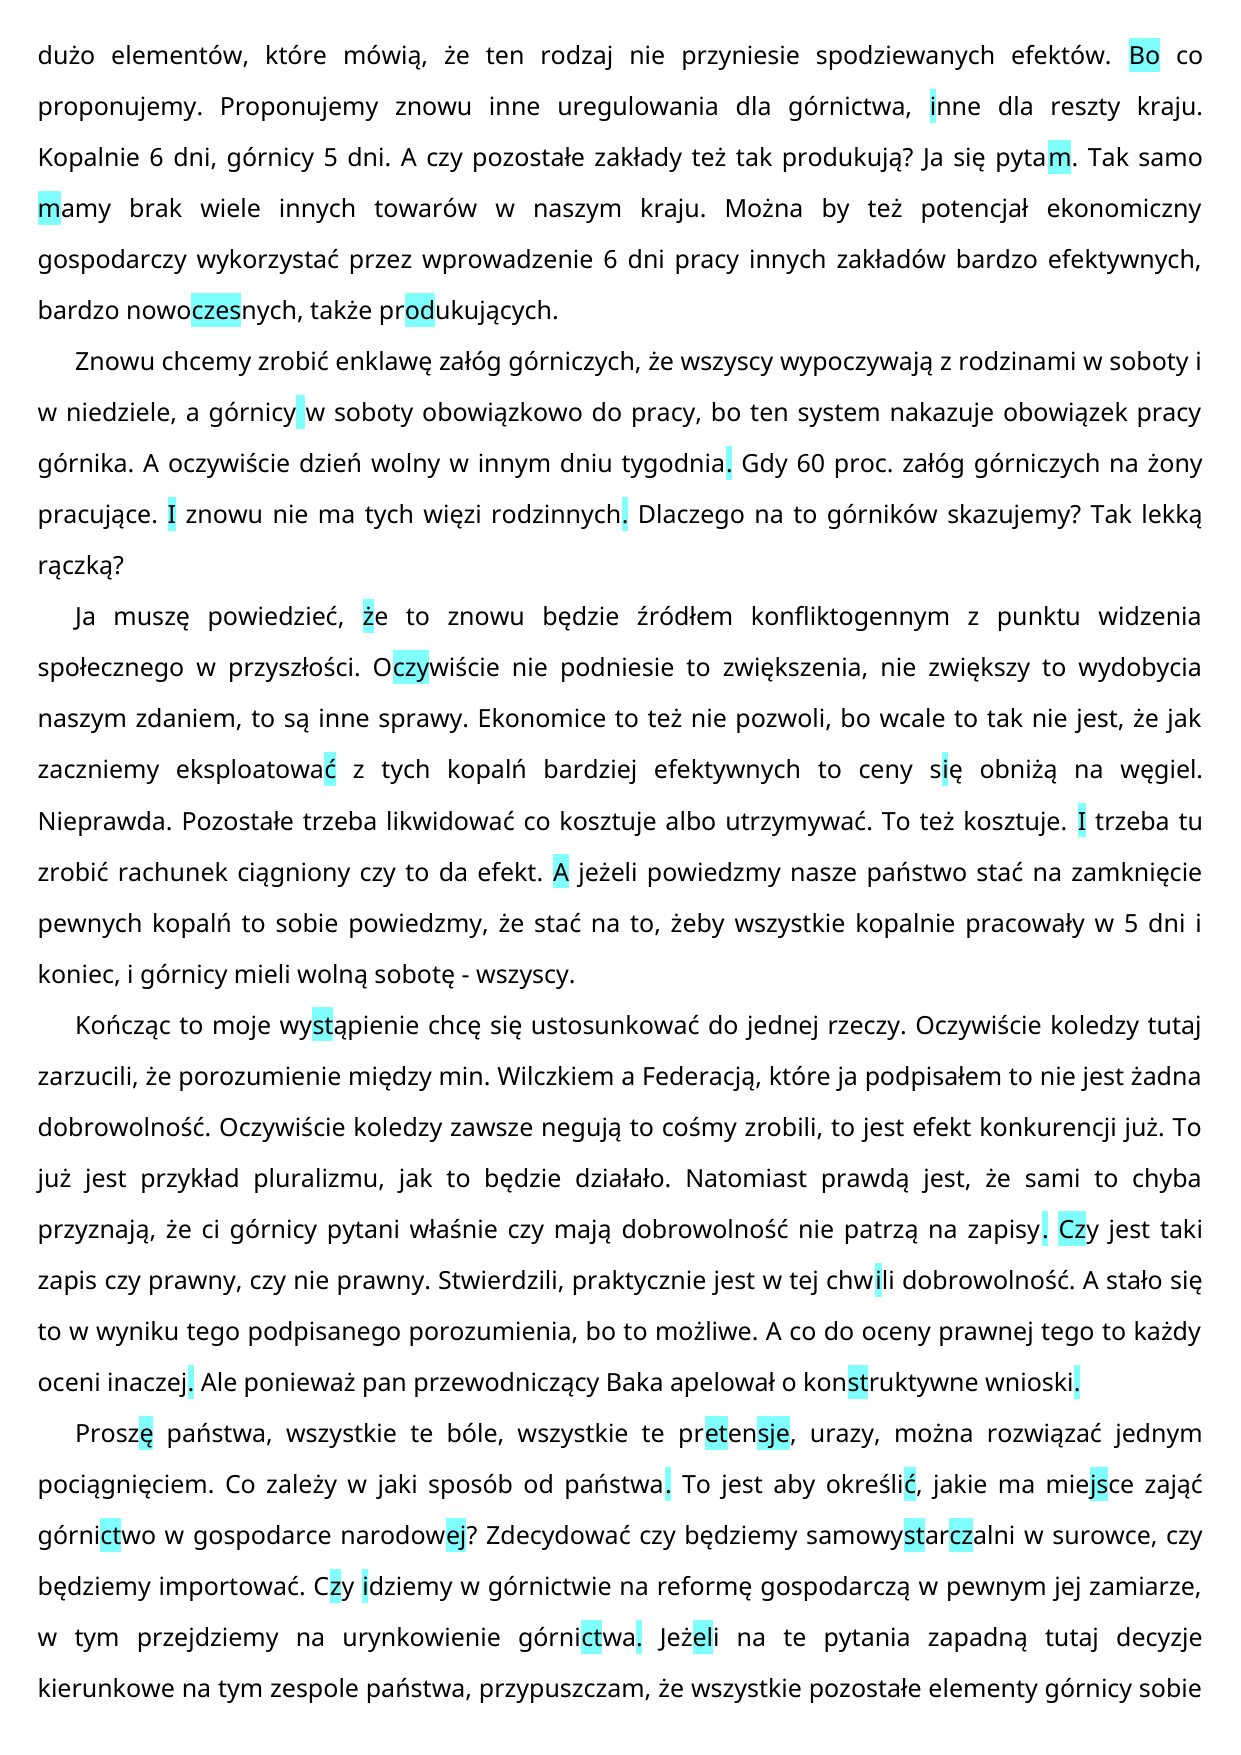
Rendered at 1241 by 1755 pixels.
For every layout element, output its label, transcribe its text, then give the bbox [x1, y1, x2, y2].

text dużo elementów, które mówią, że ten rodzaj nie przyniesie spodziewanych efektów. Bo co proponujemy. Proponujemy znowu inne uregulowania dla górnictwa, inne dla reszty kraju. Kopalnie 6 dni, górnicy 5 dni. A czy pozostałe zakłady też tak produkują? Ja się pytam. Tak samo mamy brak wiele innych towarów w naszym kraju. Można by też potencjał ekonomiczny gospodarczy wykorzystać przez wprowadzenie 6 dni pracy innych zakładów bardzo efektywnych, bardzo nowoczesnych, także produkujących. [37, 37, 1203, 327]
text Znowu chcemy zrobić enklawę załóg górniczych, że wszyscy wypoczywają z rodzinami w soboty i w niedziele, a górnicy w soboty obowiązkowo do pracy, bo ten system nakazuje obowiązek pracy górnika. A oczywiście dzień wolny w innym dniu tygodnia. Gdy 60 proc. załóg górniczych na żony pracujące. I znowu nie ma tych więzi rodzinnych. Dlaczego na to górników skazujemy? Tak lekką rączką? [37, 344, 1203, 582]
text Ja muszę powiedzieć, że to znowu będzie źródłem konfliktogennym z punktu widzenia społecznego w przyszłości. Oczywiście nie podniesie to zwiększenia, nie zwiększy to wydobycia naszym zdaniem, to są inne sprawy. Ekonomice to też nie pozwoli, bo wcale to tak nie jest, że jak zaczniemy eksploatować z tych kopalń bardziej efektywnych to ceny się obniżą na węgiel. Nieprawda. Pozostałe trzeba likwidować co kosztuje albo utrzymywać. To też kosztuje. I trzeba tu zrobić rachunek ciągniony czy to da efekt. A jeżeli powiedzmy nasze państwo stać na zamknięcie pewnych kopalń to sobie powiedzmy, że stać na to, żeby wszystkie kopalnie pracowały w 5 dni i koniec, i górnicy mieli wolną sobotę - wszyscy. [37, 599, 1203, 990]
text Proszę państwa, wszystkie te bóle, wszystkie te pretensje, urazy, można rozwiązać jednym pociągnięciem. Co zależy w jaki sposób od państwa. To jest aby określić, jakie ma miejsce zająć górnictwo w gospodarce narodowej? Zdecydować czy będziemy samowystarczalni w surowce, czy będziemy importować. Czy idziemy w górnictwie na reformę gospodarczą w pewnym jej zamiarze, w tym przejdziemy na urynkowienie górnictwa. Jeżeli na te pytania zapadną tutaj decyzje kierunkowe na tym zespole państwa, przypuszczam, że wszystkie pozostałe elementy górnicy sobie [37, 1416, 1203, 1705]
text Kończąc to moje wystąpienie chcę się ustosunkować do jednej rzeczy. Oczywiście koledzy tutaj zarzucili, że porozumienie między min. Wilczkiem a Federacją, które ja podpisałem to nie jest żadna dobrowolność. Oczywiście koledzy zawsze negują to cośmy zrobili, to jest efekt konkurencji już. To już jest przykład pluralizmu, jak to będzie działało. Natomiast prawdą jest, że sami to chyba przyznają, że ci górnicy pytani właśnie czy mają dobrowolność nie patrzą na zapisy. Czy jest taki zapis czy prawny, czy nie prawny. Stwierdzili, praktycznie jest w tej chwili dobrowolność. A stało się to w wyniku tego podpisanego porozumienia, bo to możliwe. A co do oceny prawnej tego to każdy oceni inaczej. Ale ponieważ pan przewodniczący Baka apelował o konstruktywne wnioski. [37, 1007, 1203, 1399]
